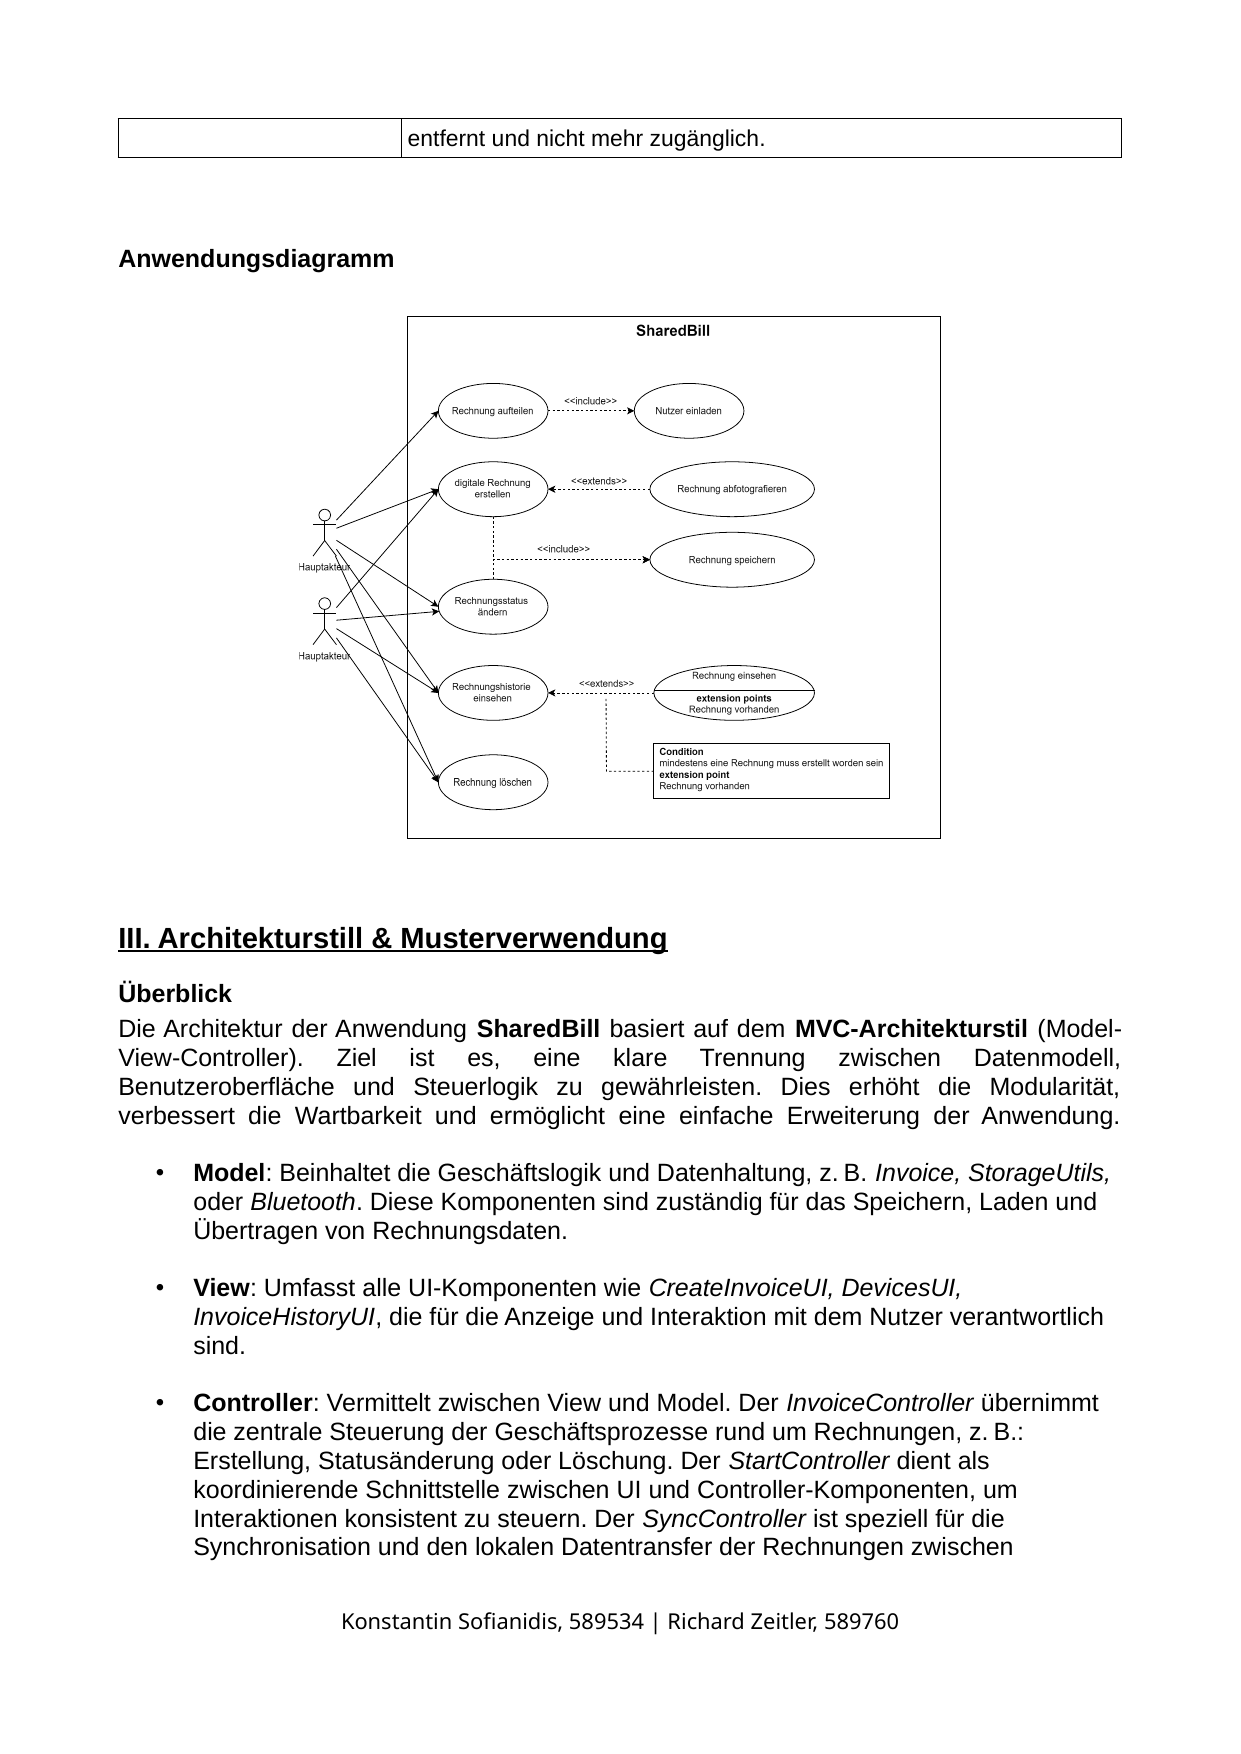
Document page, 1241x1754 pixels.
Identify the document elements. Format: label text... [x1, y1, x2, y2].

subtitle Anwendungsdiagramm [118, 244, 1122, 273]
subtitle Überblick [118, 979, 1122, 1008]
text Die Architektur der Anwendung SharedBill basiert auf dem MVC-Architekturstil (Model-View-Controller). Ziel ist es, eine klare Trennung zwischen Datenmodell, Benutzeroberfläche und Steuerlogik zu gewährleisten. Dies erhöht die Modularität, verbessert die Wartbarkeit und ermöglicht eine einfache Erweiterung der Anwendung. [118, 1014, 1122, 1158]
list View: Umfasst alle UI-Komponenten wie CreateInvoiceUI, DevicesUI, InvoiceHistoryUI, die für die Anzeige und Interaktion mit dem Nutzer verantwortlich sind. [156, 1273, 1122, 1388]
list Model: Beinhaltet die Geschäftslogik und Datenhaltung, z. B. Invoice, StorageUtils, oder Bluetooth. Diese Komponenten sind zuständig für das Speichern, Laden und Übertragen von Rechnungsdaten. [156, 1158, 1122, 1273]
subtitle III. Architekturstill & Musterverwendung [118, 921, 1122, 954]
table_cell [119, 119, 401, 157]
list Controller: Vermittelt zwischen View und Model. Der InvoiceController übernimmt die zentrale Steuerung der Geschäftsprozesse rund um Rechnungen, z. B.: Erstellung, Statusänderung oder Löschung. Der StartController dient als koordinierende Schnittstelle zwischen UI und Controller-Komponenten, um Interaktionen konsistent zu steuern. Der SyncController ist speziell für die Synchronisation und den lokalen Datentransfer der Rechnungen zwischen [156, 1388, 1122, 1561]
table_cell entfernt und nicht mehr zugänglich. [402, 119, 1121, 157]
